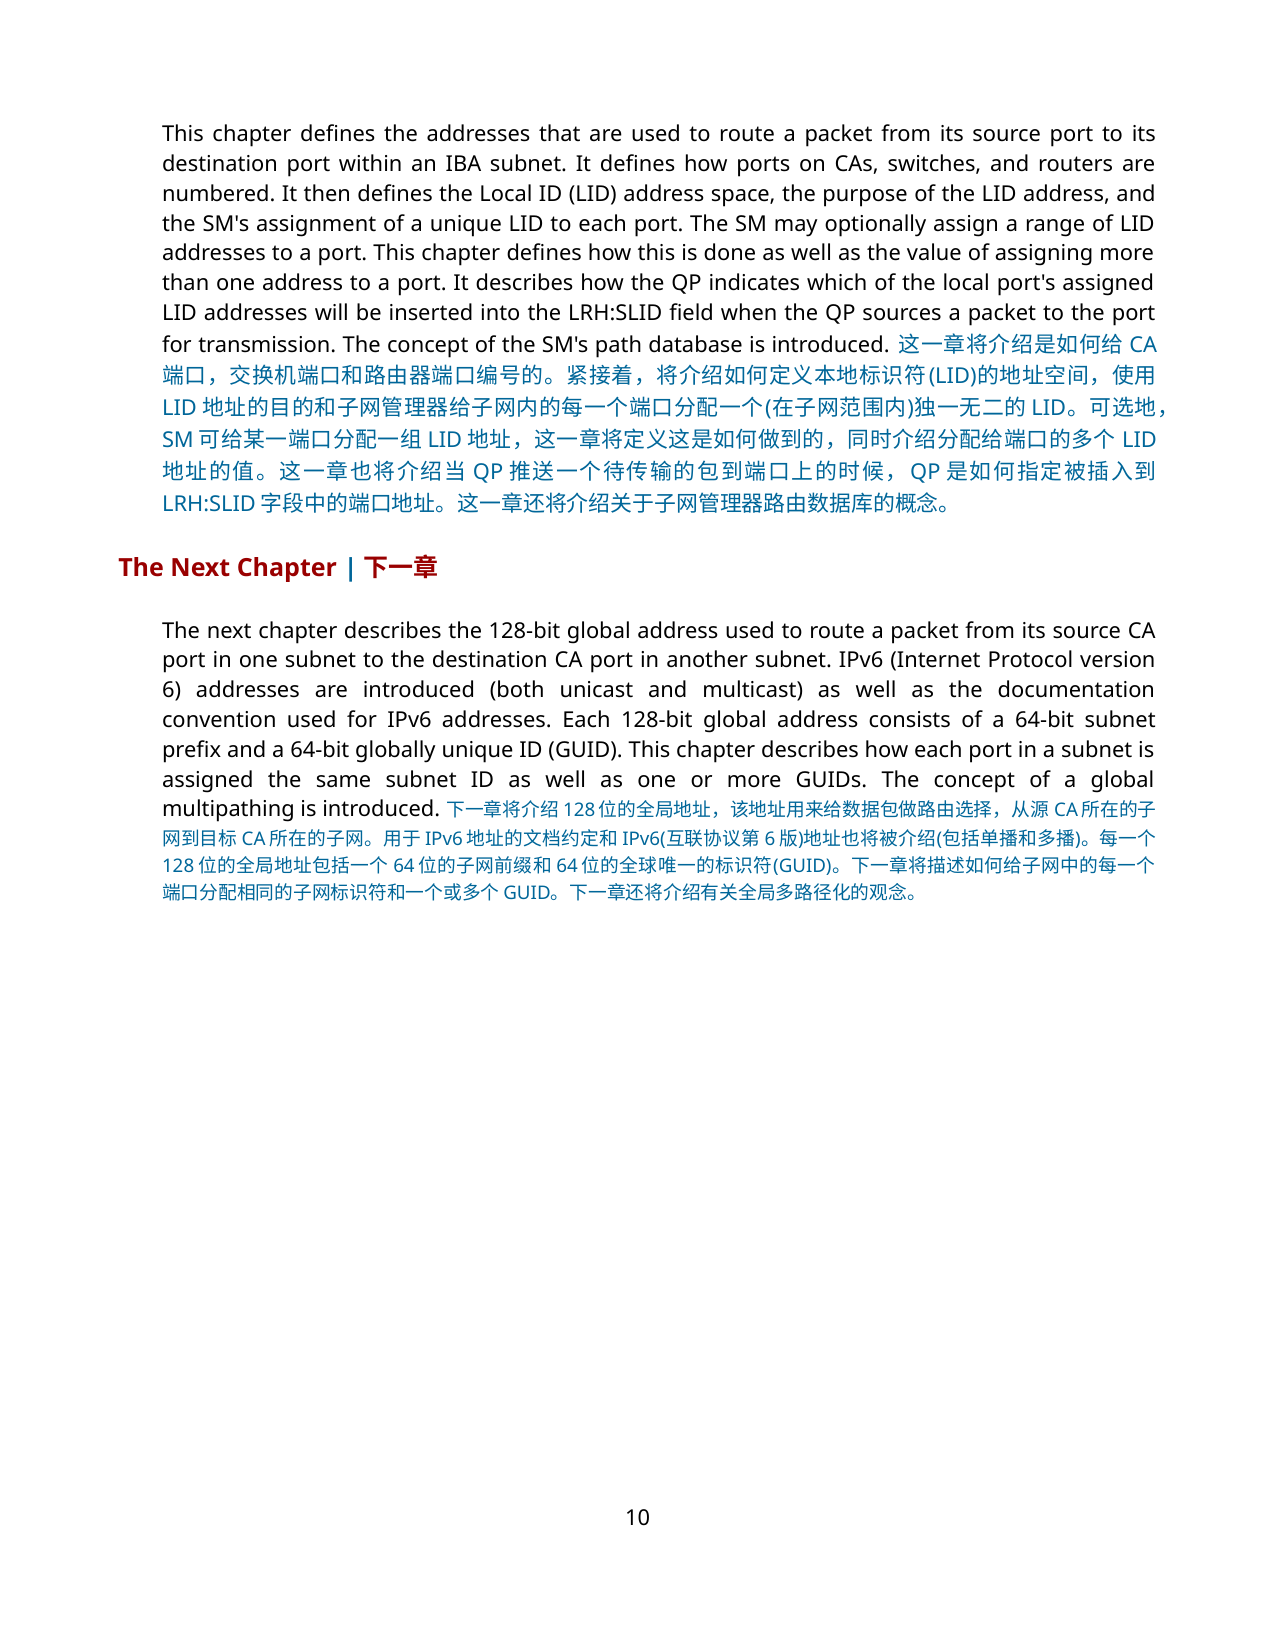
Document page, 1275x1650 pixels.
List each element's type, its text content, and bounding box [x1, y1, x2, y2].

text The next chapter describes the 128-bit global address used to route a packet from its source CA port in one subnet to the destination CA port in another subnet. IPv6 (Internet Protocol version 6) addresses are introduced (both unicast and multicast) as well as the documentation convention used for IPv6 addresses. Each 128-bit global address consists of a 64-bit subnet prefix and a 64-bit globally unique ID (GUID). This chapter describes how each port in a subnet is assigned the same subnet ID as well as one or more GUIDs. The concept of a global multipathing is introduced. 下一章将介绍128位的全局地址，该地址用来给数据包做路由选择，从源CA所在的子网到目标CA所在的子网。用于IPv6地址的文档约定和IPv6(互联协议第6版)地址也将被介绍(包括单播和多播)。每一个128位的全局地址包括一个64位的子网前缀和64位的全球唯一的标识符(GUID)。下一章将描述如何给子网中的每一个端口分配相同的子网标识符和一个或多个GUID。下一章还将介绍有关全局多路径化的观念。 [162, 614, 1157, 905]
text This chapter defines the addresses that are used to route a packet from its source port to its destination port within an IBA subnet. It defines how ports on CAs, switches, and routers are numbered. It then defines the Local ID (LID) address space, the purpose of the LID address, and the SM's assignment of a unique LID to each port. The SM may optionally assign a range of LID addresses to a port. This chapter defines how this is done as well as the value of assigning more than one address to a port. It describes how the QP indicates which of the local port's assigned LID addresses will be inserted into the LRH:SLID field when the QP sources a packet to the port for transmission. The concept of the SM's path database is introduced. 这一章将介绍是如何给CA端口，交换机端口和路由器端口编号的。紧接着，将介绍如何定义本地标识符(LID)的地址空间，使用LID地址的目的和子网管理器给子网内的每一个端口分配一个(在子网范围内)独一无二的LID。可选地，SM可给某一端口分配一组LID地址，这一章将定义这是如何做到的，同时介绍分配给端口的多个LID地址的值。这一章也将介绍当QP推送一个待传输的包到端口上的时候，QP是如何指定被插入到LRH:SLID字段中的端口地址。这一章还将介绍关于子网管理器路由数据库的概念。 [162, 118, 1157, 517]
text The Next Chapter | 下一章 [118, 547, 1157, 583]
